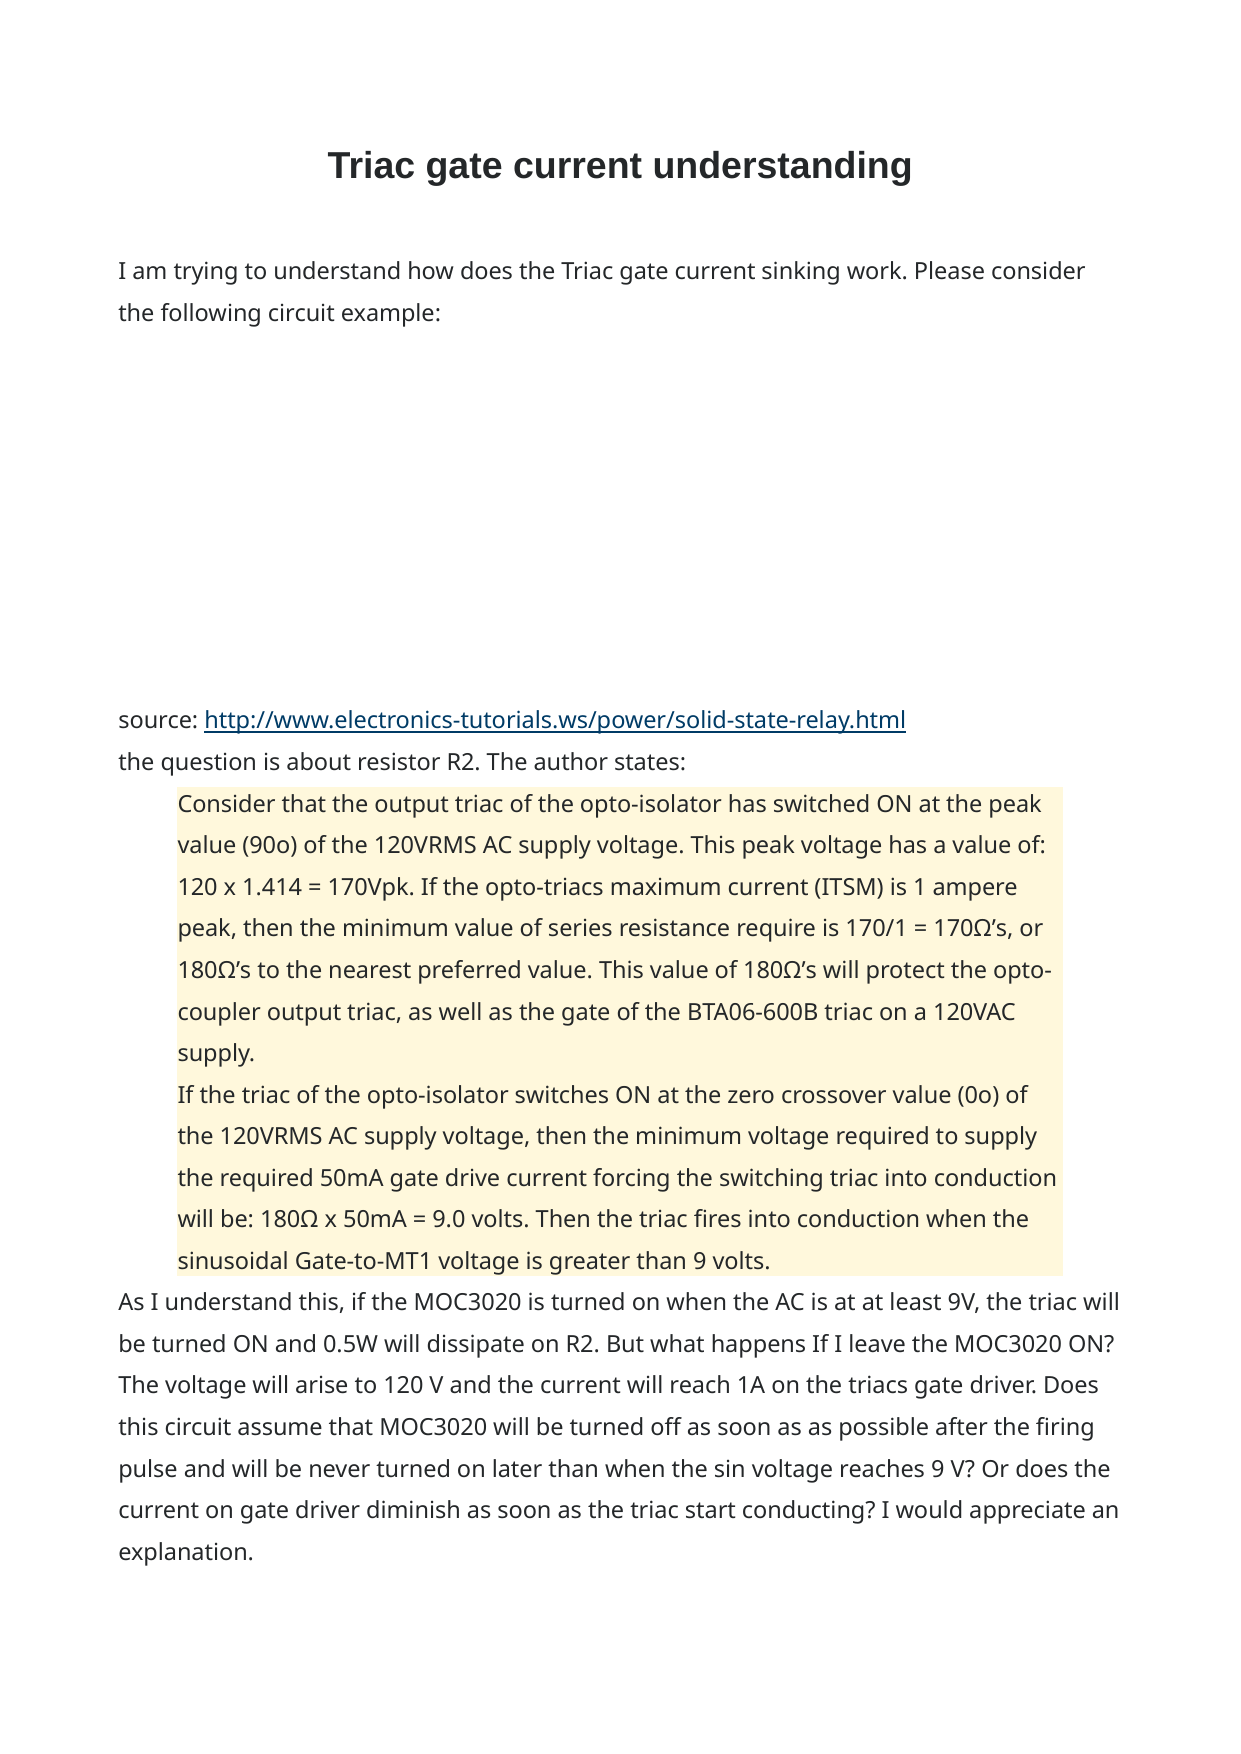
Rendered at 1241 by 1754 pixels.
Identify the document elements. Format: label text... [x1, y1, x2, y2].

text As I understand this, if the MOC3020 is turned on when the AC is at at least 9V, the triac will be turned ON and 0.5W will dissipate on R2. But what happens If I leave the MOC3020 ON? The voltage will arise to 120 V and the current will reach 1A on the triacs gate driver. Does this circuit assume that MOC3020 will be turned off as soon as as possible after the firing pulse and will be never turned on later than when the sin voltage reaches 9 V? Or does the current on gate driver diminish as soon as the triac start conducting? I would appreciate an explanation. [118, 1286, 1122, 1567]
text If the triac of the opto-isolator switches ON at the zero crossover value (0o) of the 120VRMS AC supply voltage, then the minimum voltage required to supply the required 50mA gate drive current forcing the switching triac into conduction will be: 180Ω x 50mA = 9.0 volts. Then the triac fires into conduction when the sinusoidal Gate-to-MT1 voltage is greater than 9 volts. [177, 1078, 1063, 1276]
text the question is about resistor R2. The author states: [118, 745, 1122, 777]
subtitle Triac gate current understanding [118, 143, 1122, 186]
text I am trying to understand how does the Triac gate current sinking work. Please consider the following circuit example: [118, 254, 1122, 328]
text source: http://www.electronics-tutorials.ws/power/solid-state-relay.html [118, 704, 1122, 736]
text Consider that the output triac of the opto-isolator has switched ON at the peak value (90o) of the 120VRMS AC supply voltage. This peak voltage has a value of: 120 x 1.414 = 170Vpk. If the opto-triacs maximum current (ITSM) is 1 ampere peak, then the minimum value of series resistance require is 170/1 = 170Ω’s, or 180Ω’s to the nearest preferred value. This value of 180Ω’s will protect the opto-coupler output triac, as well as the gate of the BTA06-600B triac on a 120VAC supply. [177, 787, 1063, 1068]
